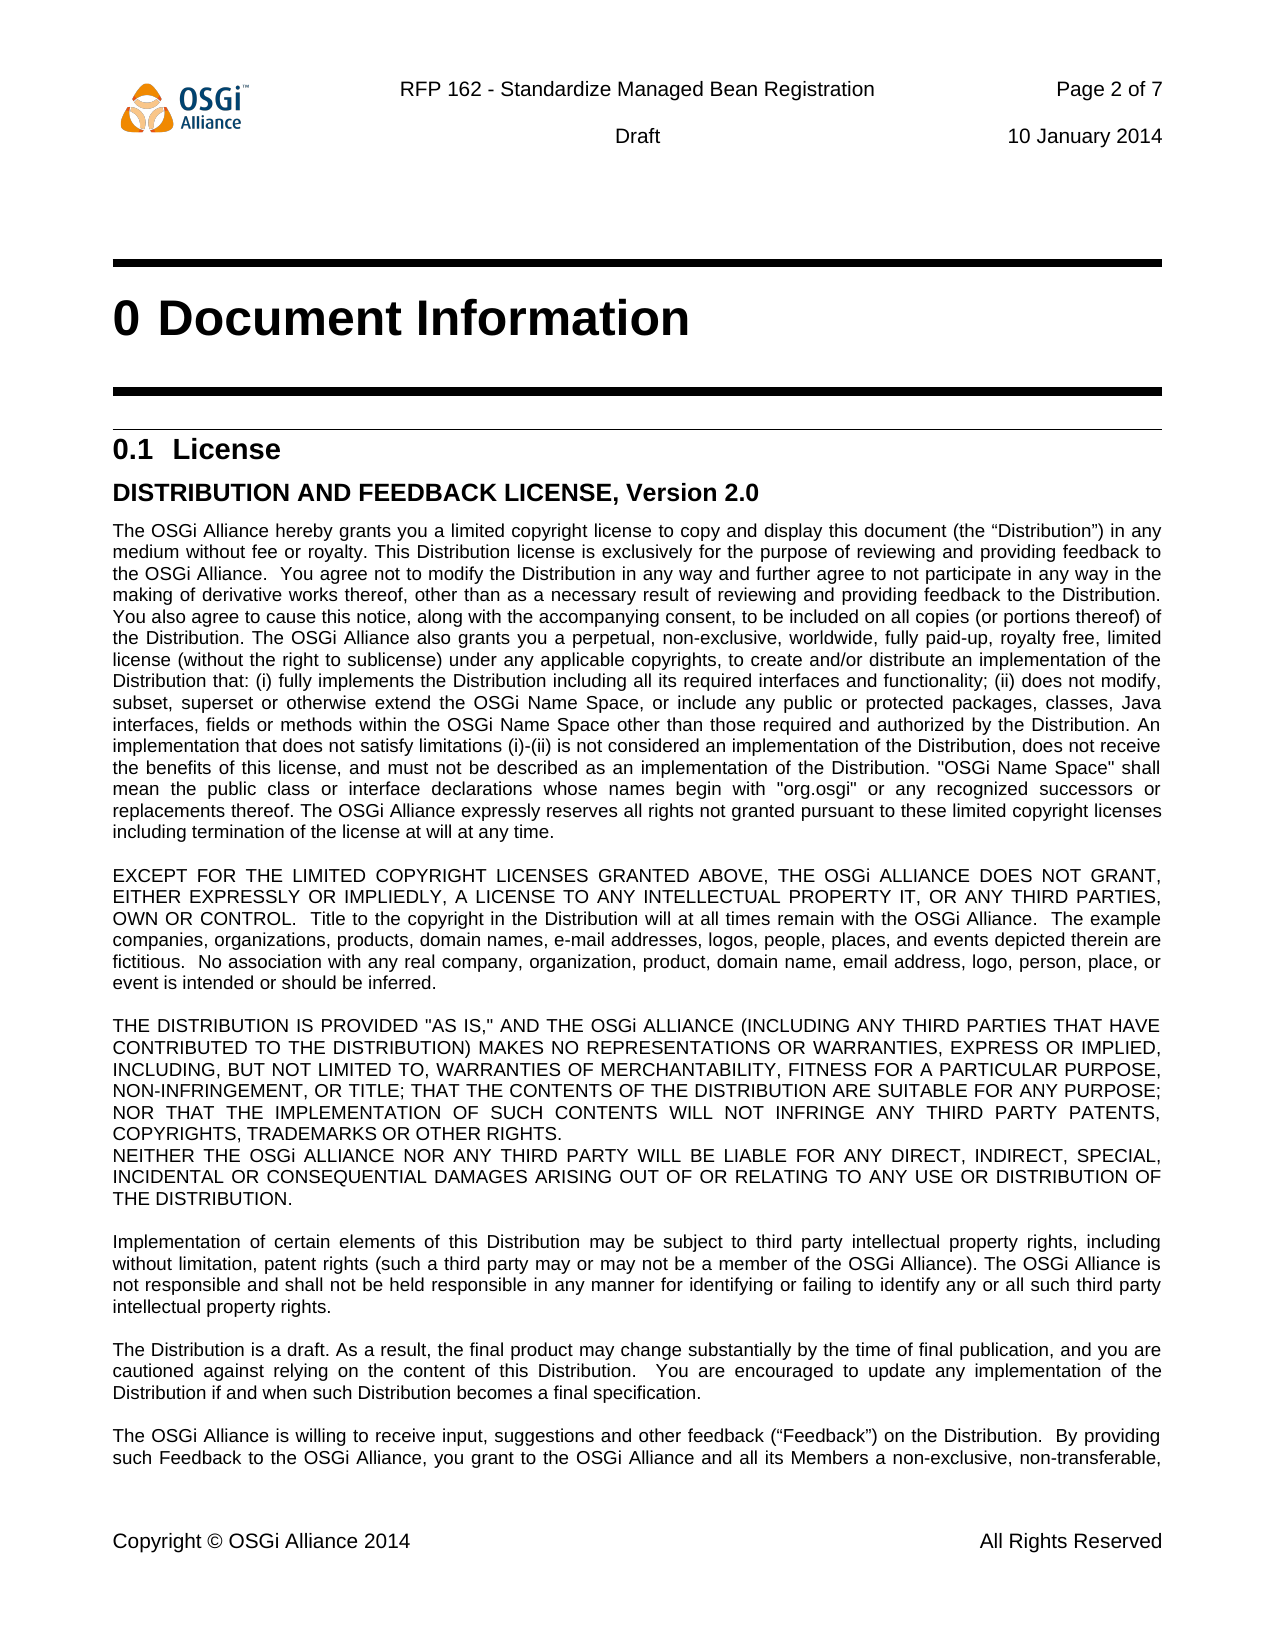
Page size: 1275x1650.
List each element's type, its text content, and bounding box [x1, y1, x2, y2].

text THE DISTRIBUTION IS PROVIDED "AS IS," AND THE OSGi ALLIANCE (INCLUDING ANY THIRD PARTIES THAT HAVE CONTRIBUTED TO THE DISTRIBUTION) MAKES NO REPRESENTATIONS OR WARRANTIES, EXPRESS OR IMPLIED, INCLUDING, BUT NOT LIMITED TO, WARRANTIES OF MERCHANTABILITY, FITNESS FOR A PARTICULAR PURPOSE, NON-INFRINGEMENT, OR TITLE; THAT THE CONTENTS OF THE DISTRIBUTION ARE SUITABLE FOR ANY PURPOSE; NOR THAT THE IMPLEMENTATION OF SUCH CONTENTS WILL NOT INFRINGE ANY THIRD PARTY PATENTS, COPYRIGHTS, TRADEMARKS OR OTHER RIGHTS. [112, 1015, 1162, 1145]
picture [113, 76, 257, 140]
text DISTRIBUTION AND FEEDBACK LICENSE, Version 2.0 [112, 478, 1162, 507]
subtitle Document Information [112, 260, 1162, 396]
text Implementation of certain elements of this Distribution may be subject to third party intellectual property rights, including without limitation, patent rights (such a third party may or may not be a member of the OSGi Alliance). The OSGi Alliance is not responsible and shall not be held responsible in any manner for identifying or failing to identify any or all such third party intellectual property rights. [112, 1231, 1162, 1317]
text EXCEPT FOR THE LIMITED COPYRIGHT LICENSES GRANTED ABOVE, THE OSGi ALLIANCE DOES NOT GRANT, EITHER EXPRESSLY OR IMPLIEDLY, A LICENSE TO ANY INTELLECTUAL PROPERTY IT, OR ANY THIRD PARTIES, OWN OR CONTROL. Title to the copyright in the Distribution will at all times remain with the OSGi Alliance. The example companies, organizations, products, domain names, e-mail addresses, logos, people, places, and events depicted therein are fictitious. No association with any real company, organization, product, domain name, email address, logo, person, place, or event is intended or should be inferred. [112, 864, 1162, 994]
subtitle License [112, 430, 1162, 466]
text The OSGi Alliance is willing to receive input, suggestions and other feedback (“Feedback”) on the Distribution. By providing such Feedback to the OSGi Alliance, you grant to the OSGi Alliance and all its Members a non-exclusive, non-transferable, [112, 1425, 1162, 1468]
text The Distribution is a draft. As a result, the final product may change substantially by the time of final publication, and you are cautioned against relying on the content of this Distribution. You are encouraged to update any implementation of the Distribution if and when such Distribution becomes a final specification. [112, 1339, 1162, 1403]
text The OSGi Alliance hereby grants you a limited copyright license to copy and display this document (the “Distribution”) in any medium without fee or royalty. This Distribution license is exclusively for the purpose of reviewing and providing feedback to the OSGi Alliance. You agree not to modify the Distribution in any way and further agree to not participate in any way in the making of derivative works thereof, other than as a necessary result of reviewing and providing feedback to the Distribution. You also agree to cause this notice, along with the accompanying consent, to be included on all copies (or portions thereof) of the Distribution. The OSGi Alliance also grants you a perpetual, non-exclusive, worldwide, fully paid-up, royalty free, limited license (without the right to sublicense) under any applicable copyrights, to create and/or distribute an implementation of the Distribution that: (i) fully implements the Distribution including all its required interfaces and functionality; (ii) does not modify, subset, superset or otherwise extend the OSGi Name Space, or include any public or protected packages, classes, Java interfaces, fields or methods within the OSGi Name Space other than those required and authorized by the Distribution. An implementation that does not satisfy limitations (i)-(ii) is not considered an implementation of the Distribution, does not receive the benefits of this license, and must not be described as an implementation of the Distribution. "OSGi Name Space" shall mean the public class or interface declarations whose names begin with "org.osgi" or any recognized successors or replacements thereof. The OSGi Alliance expressly reserves all rights not granted pursuant to these limited copyright licenses including termination of the license at will at any time. [112, 519, 1162, 843]
text NEITHER THE OSGi ALLIANCE NOR ANY THIRD PARTY WILL BE LIABLE FOR ANY DIRECT, INDIRECT, SPECIAL, INCIDENTAL OR CONSEQUENTIAL DAMAGES ARISING OUT OF OR RELATING TO ANY USE OR DISTRIBUTION OF THE DISTRIBUTION. [112, 1145, 1162, 1209]
